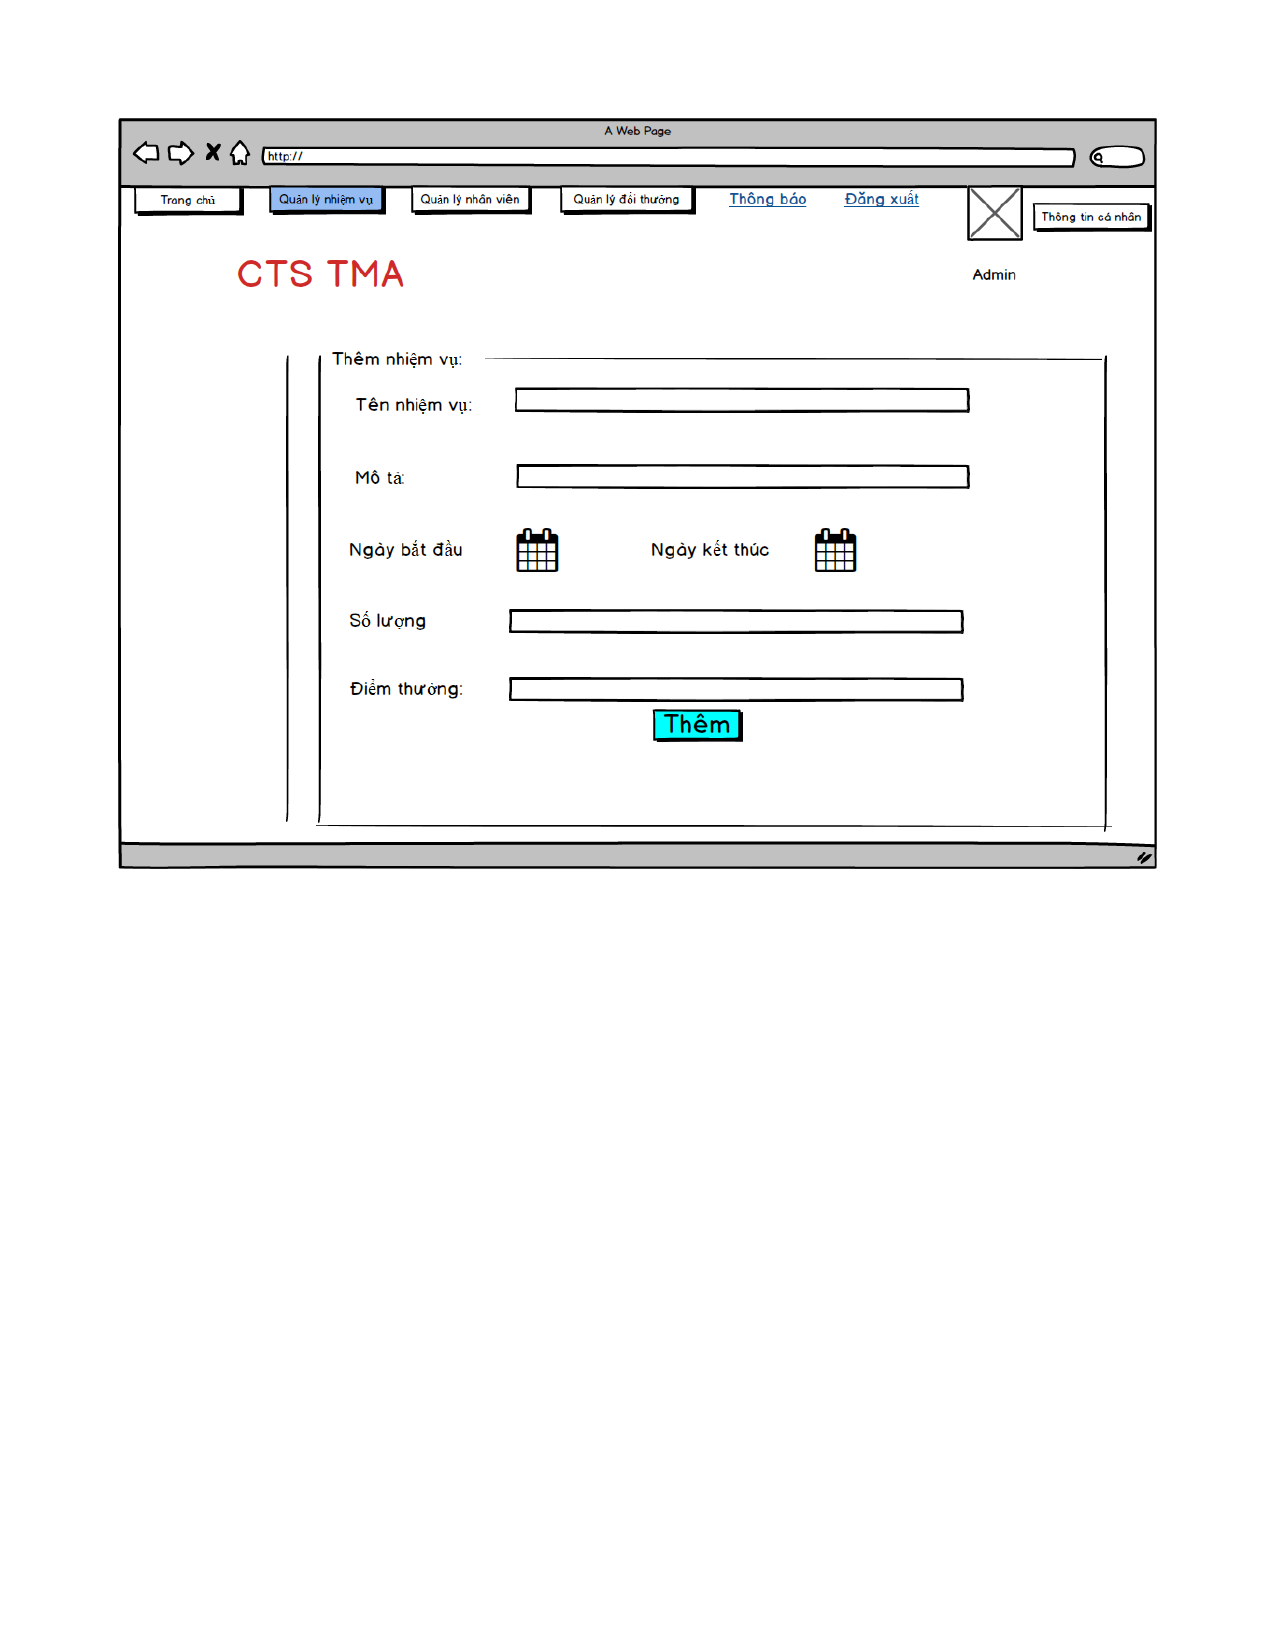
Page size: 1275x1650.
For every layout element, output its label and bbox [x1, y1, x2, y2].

picture [118, 118, 1157, 869]
